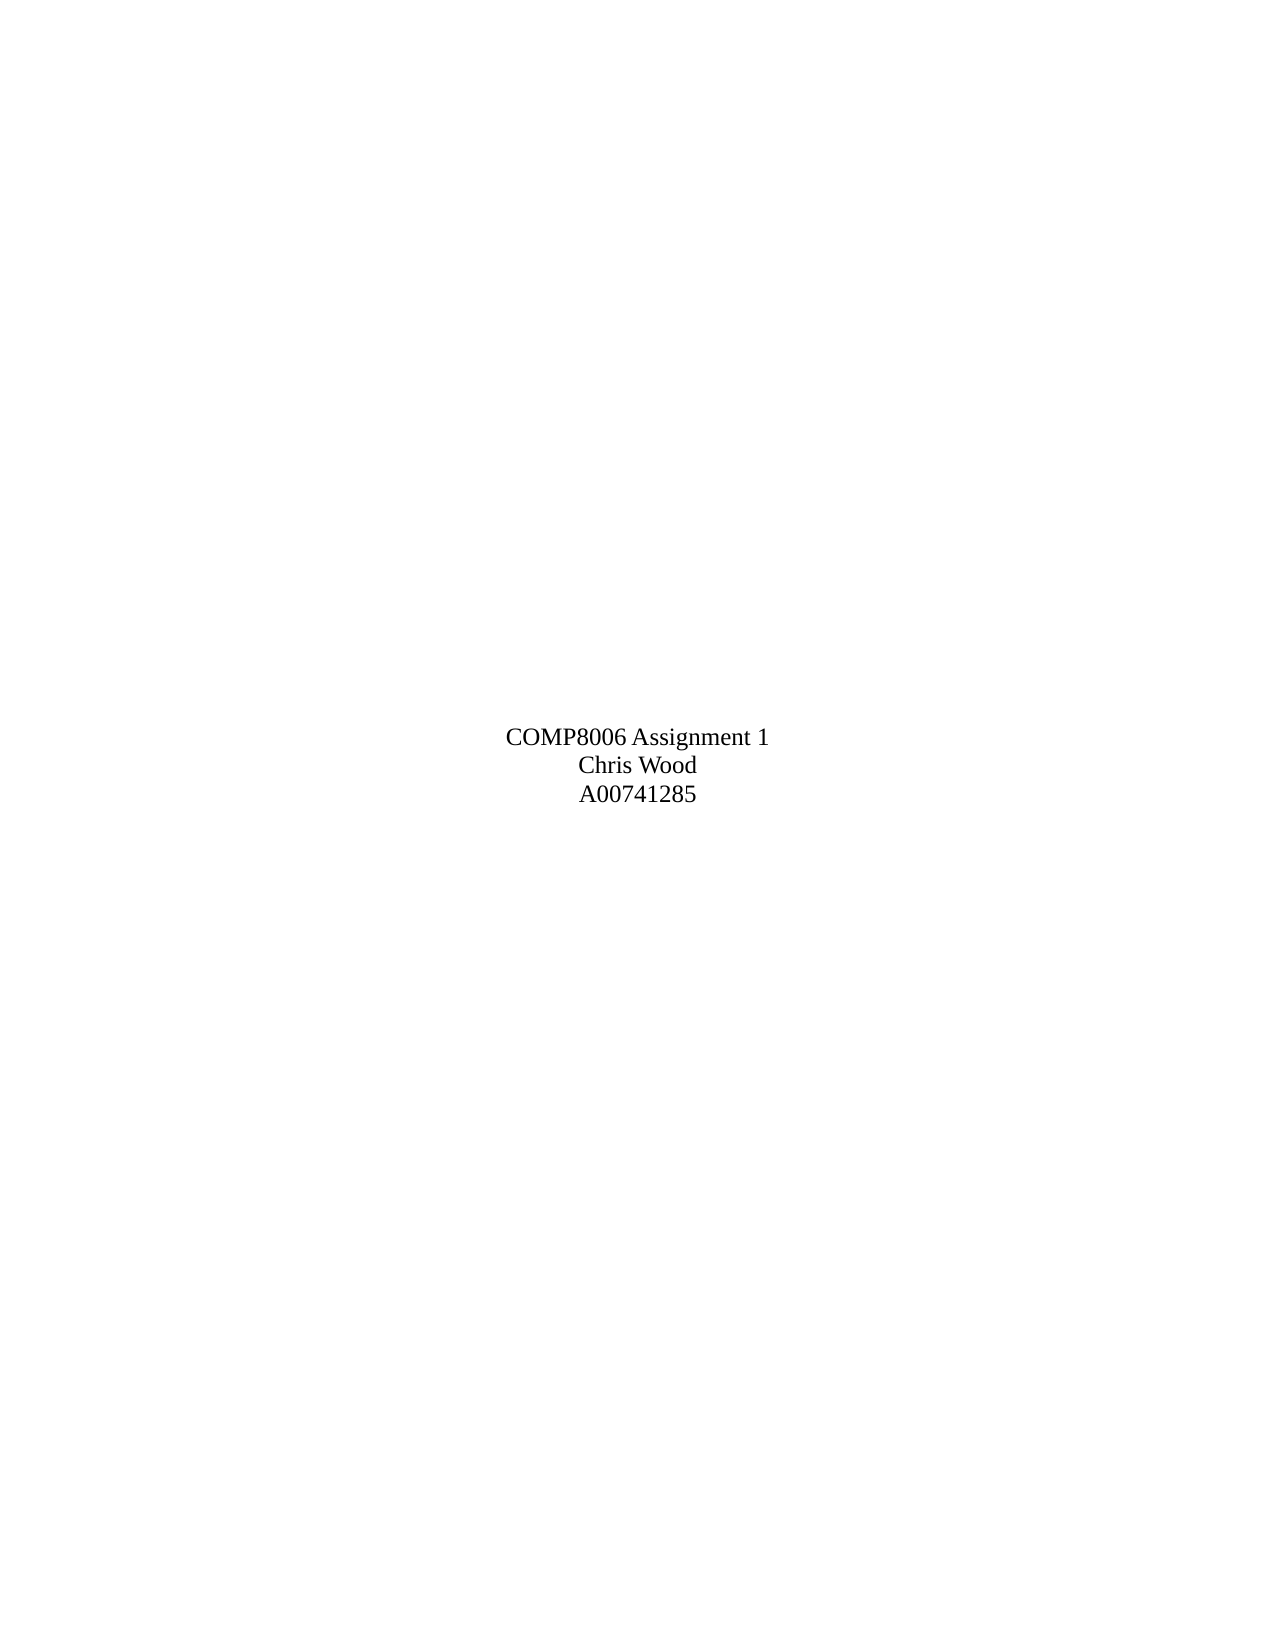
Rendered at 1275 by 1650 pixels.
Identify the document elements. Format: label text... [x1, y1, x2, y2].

text Chris Wood [118, 751, 1157, 779]
text COMP8006 Assignment 1 [118, 722, 1157, 751]
text A00741285 [118, 779, 1157, 808]
